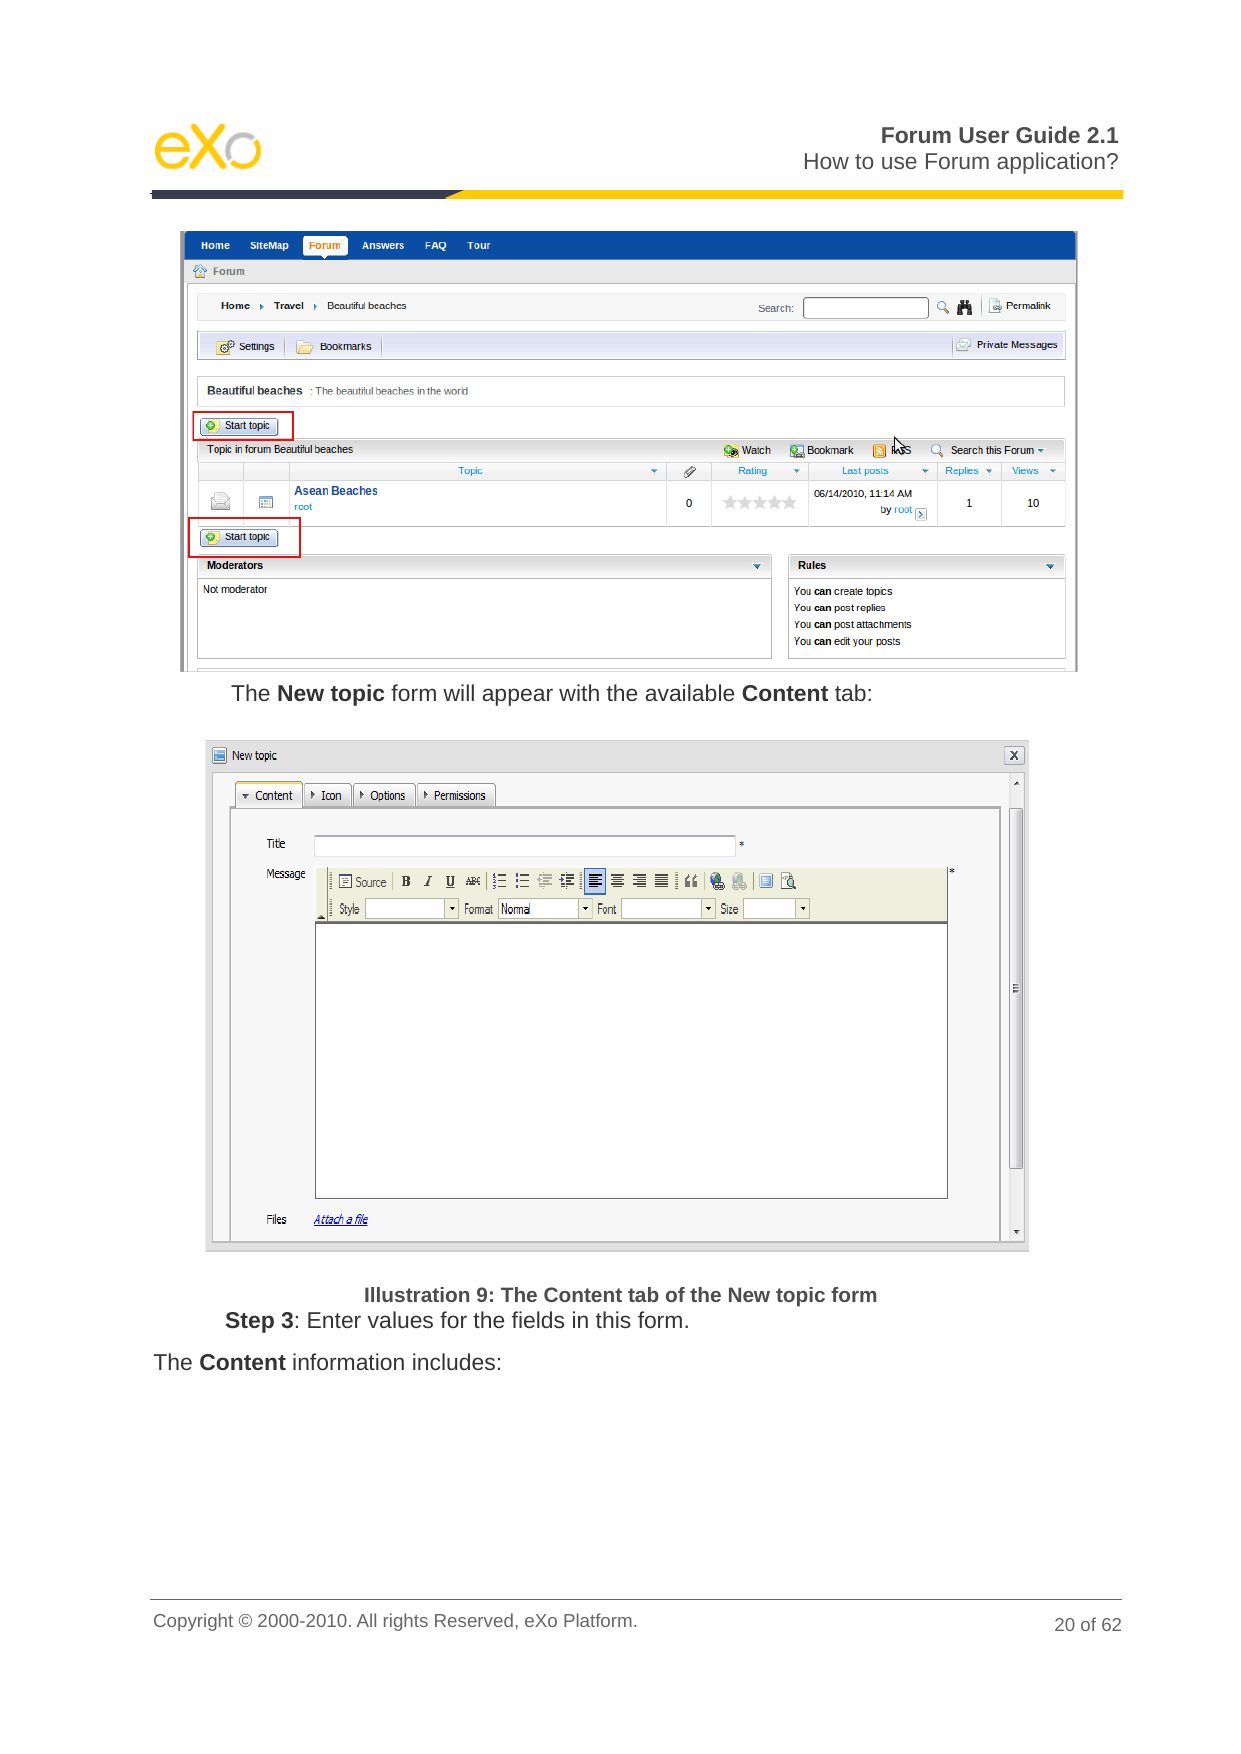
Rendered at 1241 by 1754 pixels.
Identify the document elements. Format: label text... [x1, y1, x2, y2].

picture [151, 190, 1124, 199]
list The Content information includes: [78, 1349, 1122, 1375]
picture [155, 123, 262, 170]
list Illustration 9: The Content tab of the New topic form [171, 790, 1071, 1307]
list Step 3: Enter values for the fields in this form. [171, 715, 1122, 1334]
picture [180, 231, 1078, 672]
picture [205, 740, 1030, 1252]
list The New topic form will appear with the available Content tab: [187, 223, 1122, 706]
